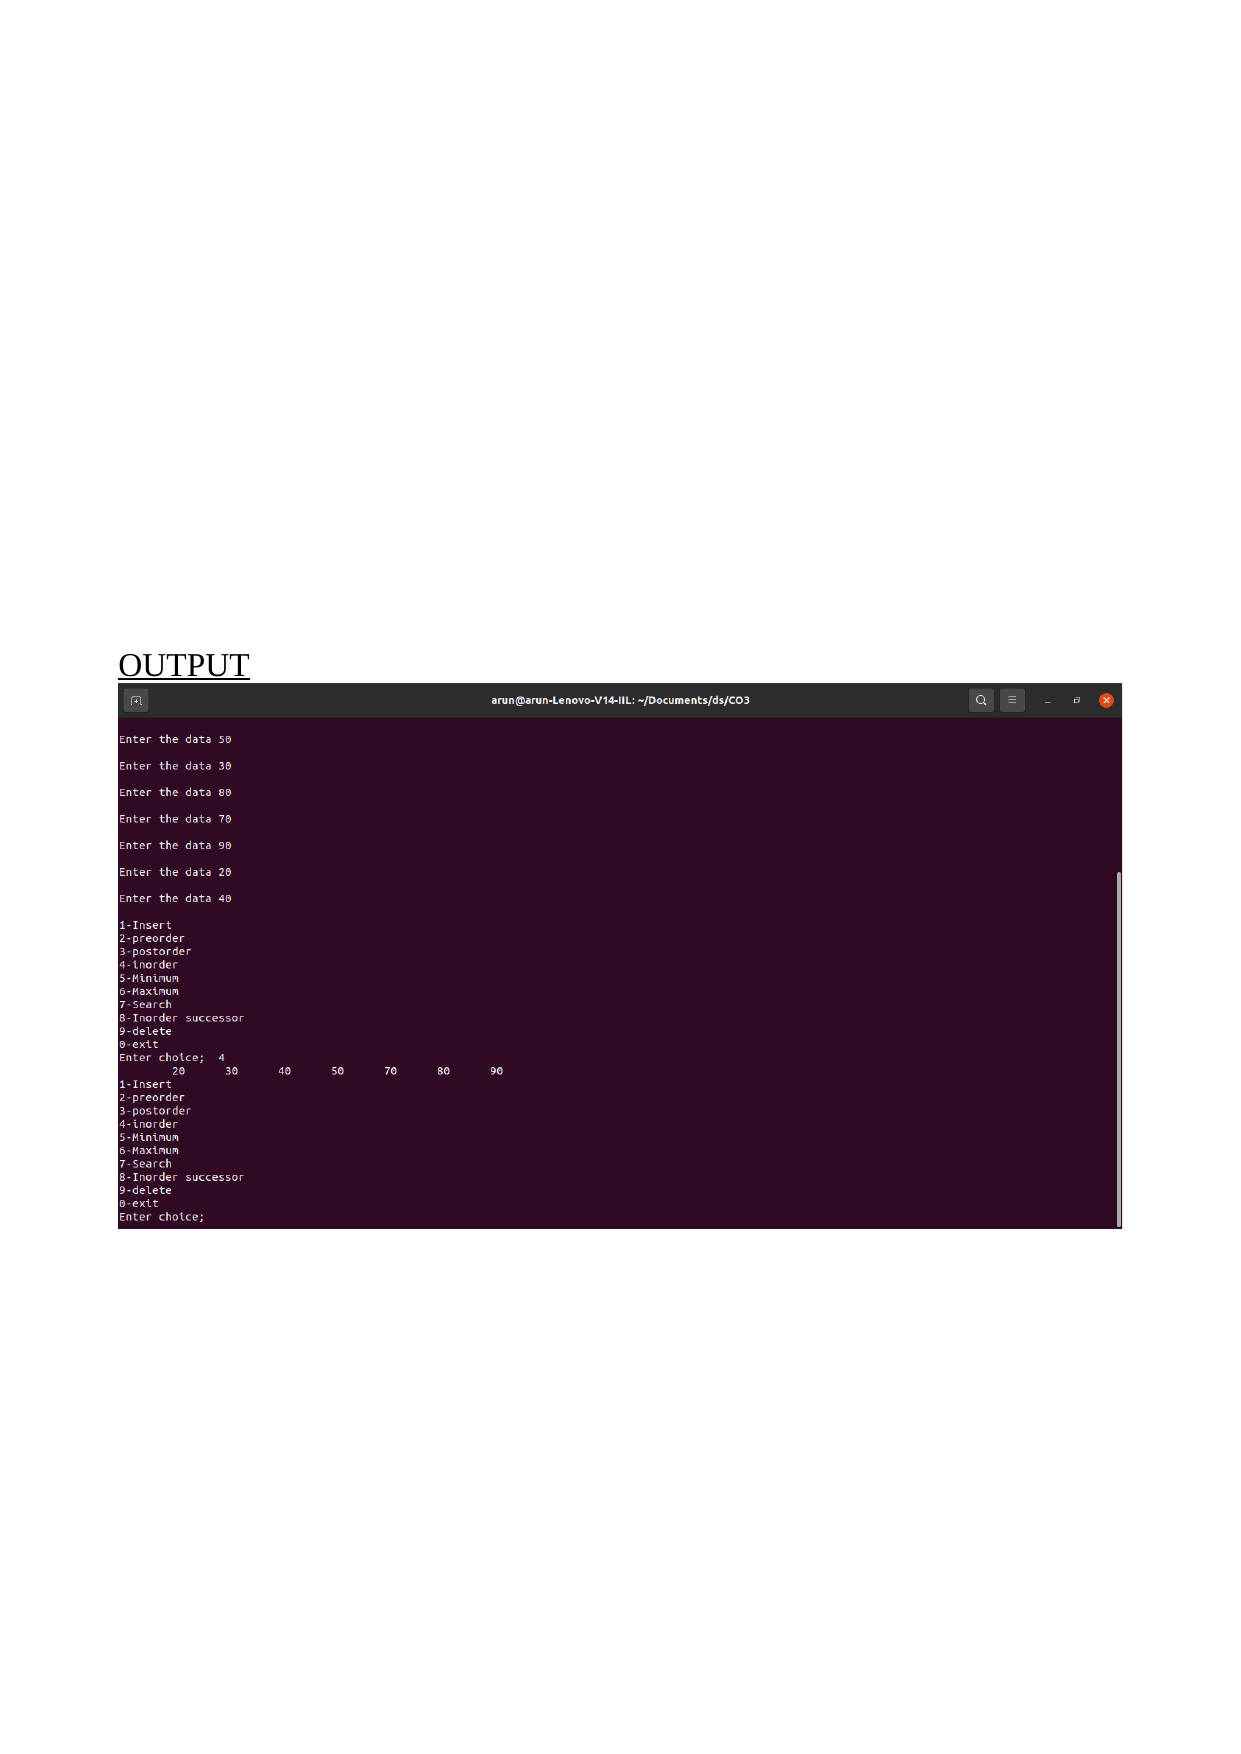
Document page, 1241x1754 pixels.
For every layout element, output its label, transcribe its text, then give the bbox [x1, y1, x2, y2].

picture [118, 683, 1123, 1229]
text OUTPUT [118, 645, 1122, 683]
